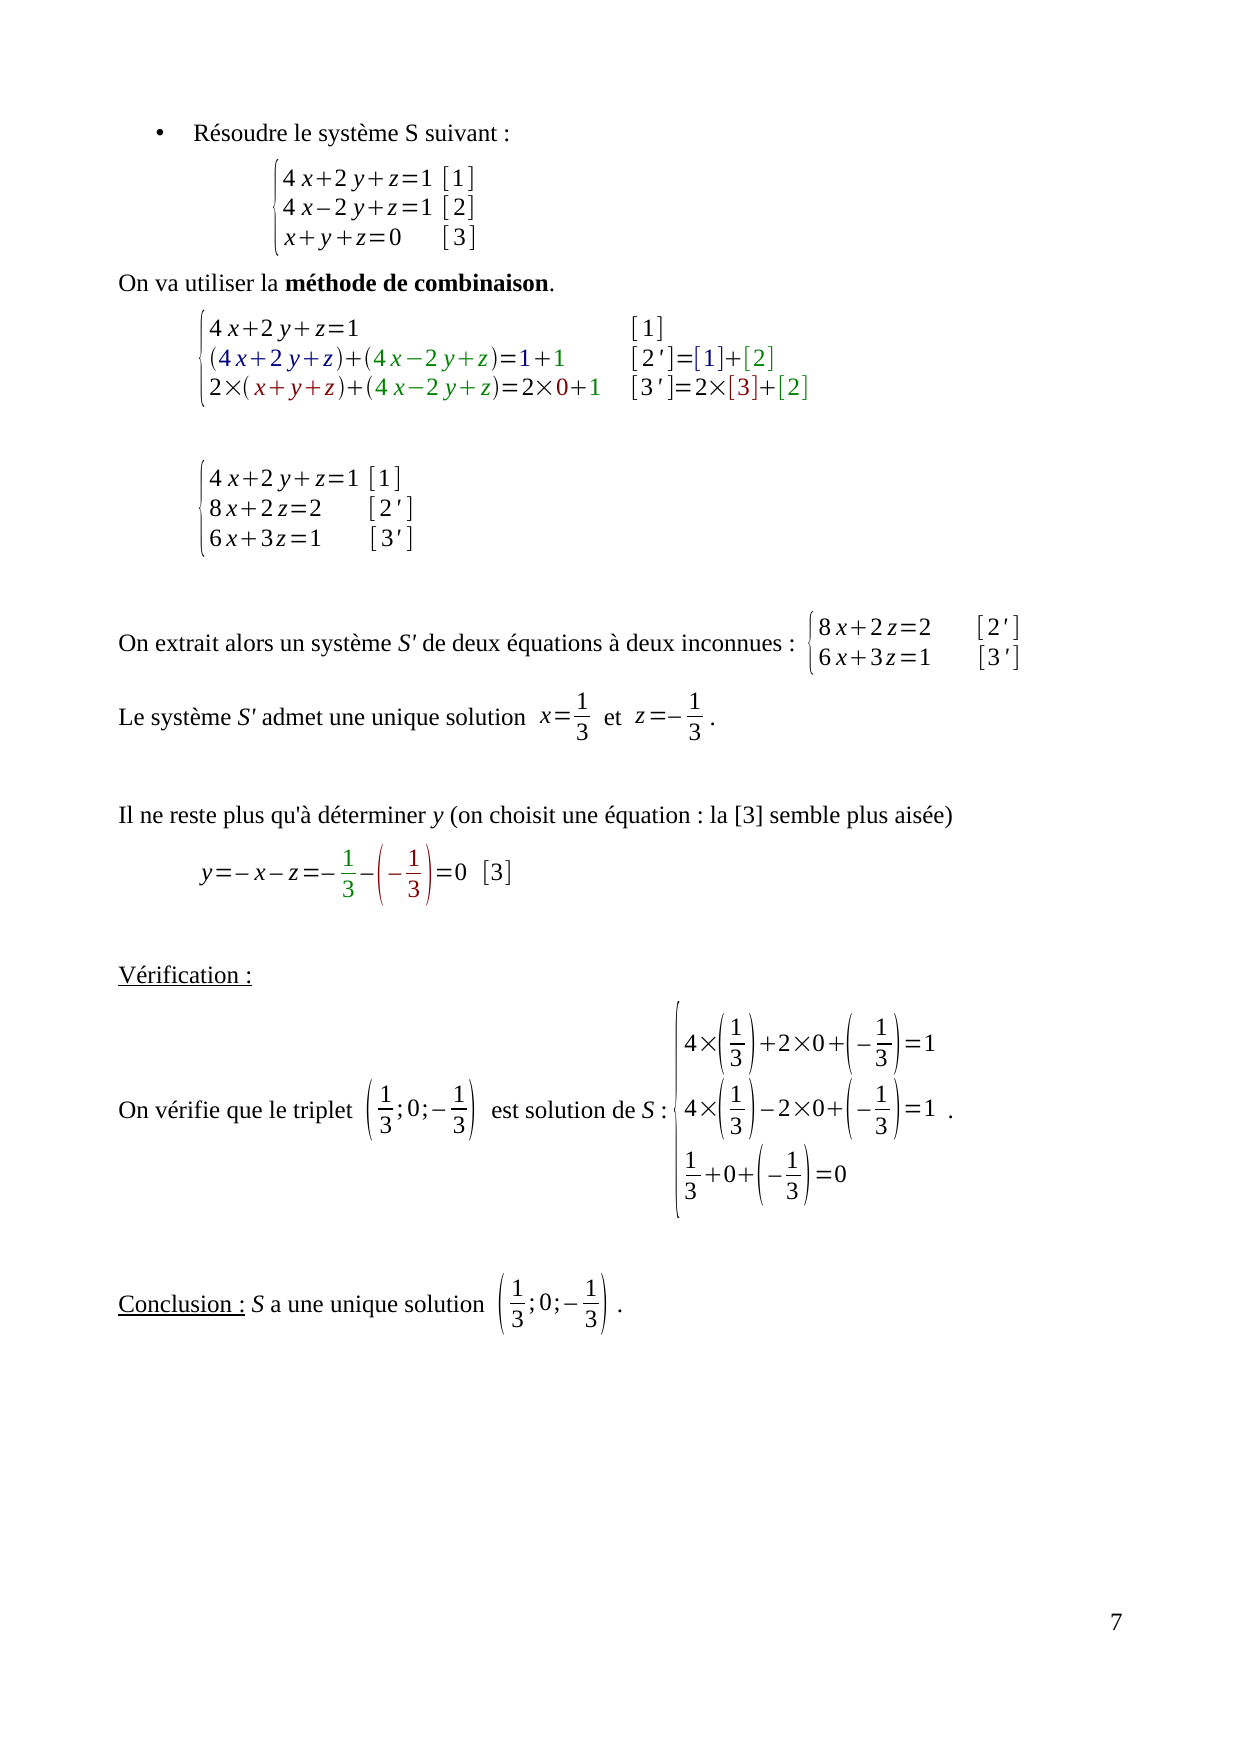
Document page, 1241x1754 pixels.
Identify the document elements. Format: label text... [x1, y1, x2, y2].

text On extrait alors un système S' de deux équations à deux inconnues : [118, 611, 1122, 675]
text Conclusion : S a une unique solution . [118, 1271, 1122, 1336]
text Il ne reste plus qu'à déterminer y (on choisit une équation : la [3] semble plus aisée) [118, 800, 1122, 829]
text On va utiliser la méthode de combinaison. [118, 268, 1122, 297]
text On vérifie que le triplet est solution de S :. [118, 1001, 1122, 1218]
list Résoudre le système S suivant : [156, 118, 1122, 147]
text Le système S' admet une unique solution et . [118, 687, 1122, 746]
text Vérification : [118, 960, 1122, 989]
